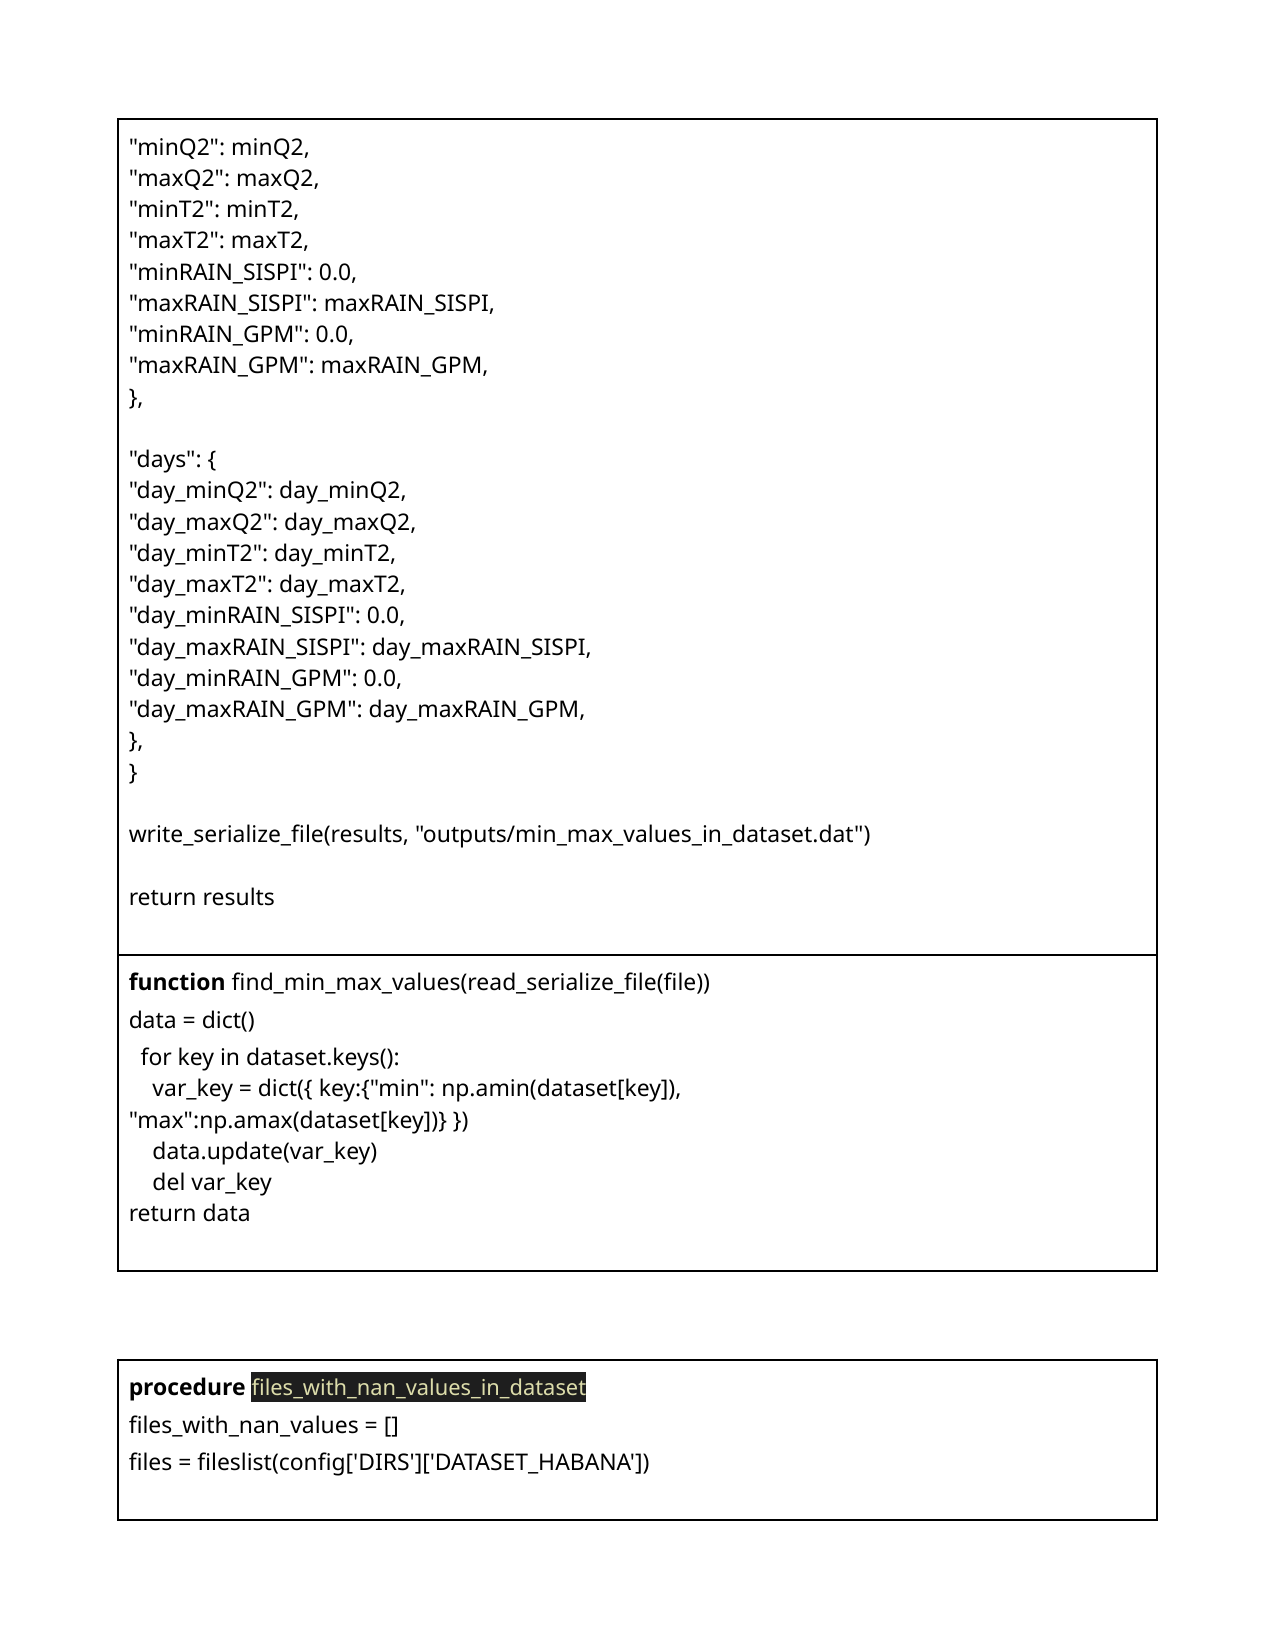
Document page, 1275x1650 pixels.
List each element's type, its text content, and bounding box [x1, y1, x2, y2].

table_header "minQ2": minQ2, "maxQ2": maxQ2, "minT2": minT2, "maxT2": maxT2, "minRAIN_SISPI": 0.0, "maxRAIN_SISPI": maxRAIN_SISPI, "minRAIN_GPM": 0.0, "maxRAIN_GPM": maxRAIN_GPM, }, "days": { "day_minQ2": day_minQ2, "day_maxQ2": day_maxQ2, "day_minT2": day_minT2, "day_maxT2": day_maxT2, "day_minRAIN_SISPI": 0.0, "day_maxRAIN_SISPI": day_maxRAIN_SISPI, "day_minRAIN_GPM": 0.0, "day_maxRAIN_GPM": day_maxRAIN_GPM, }, } write_serialize_file(results, "outputs/min_max_values_in_dataset.dat") return results [119, 120, 1156, 953]
table_cell function find_min_max_values(read_serialize_file(file)) data = dict() for key in dataset.keys(): var_key = dict({ key:{"min": np.amin(dataset[key]), "max":np.amax(dataset[key])} }) data.update(var_key) del var_key return data [119, 956, 1156, 1270]
table_header procedure files_with_nan_values_in_dataset files_with_nan_values = [] files = fileslist(config['DIRS']['DATASET_HABANA']) [119, 1361, 1156, 1519]
